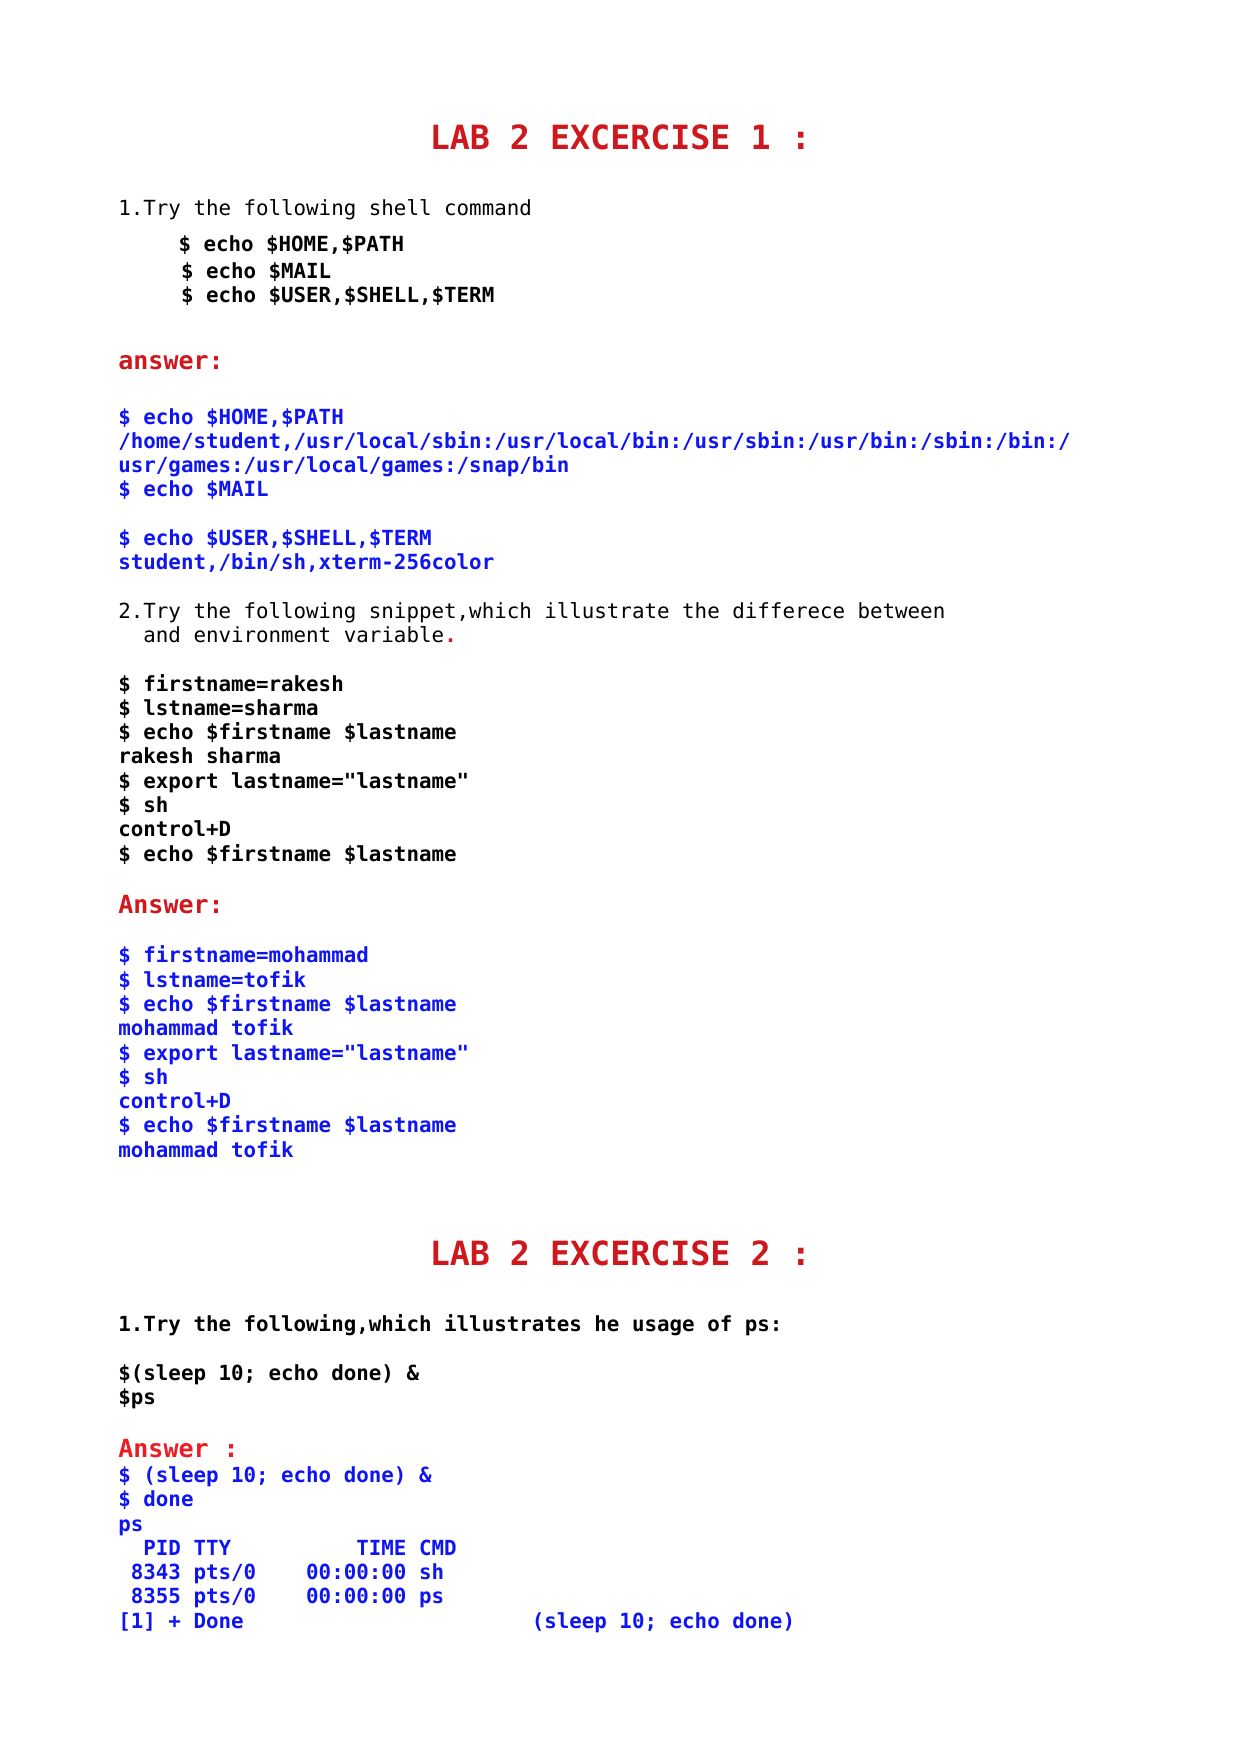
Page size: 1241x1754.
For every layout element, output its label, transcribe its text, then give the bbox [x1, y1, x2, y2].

text ps [118, 1512, 1122, 1536]
text $ firstname=mohammad [118, 943, 1122, 968]
text $ export lastname="lastname" [118, 1041, 1122, 1065]
text 8355 pts/0 00:00:00 ps [118, 1584, 1122, 1609]
text /home/student,/usr/local/sbin:/usr/local/bin:/usr/sbin:/usr/bin:/sbin:/bin:/usr/games:/usr/local/games:/snap/bin [118, 429, 1122, 477]
text $ echo $MAIL [118, 477, 1122, 502]
text 1.Try the following shell command [118, 196, 1122, 220]
text $ echo $MAIL [118, 259, 1122, 283]
text $ lstname=tofik [118, 968, 1122, 992]
text control+D [118, 817, 1122, 842]
text PID TTY TIME CMD [118, 1536, 1122, 1560]
text $ echo $firstname $lastname [118, 842, 1122, 866]
text 8343 pts/0 00:00:00 sh [118, 1560, 1122, 1584]
text $ echo $HOME,$PATH [118, 220, 1122, 259]
text LAB 2 EXCERCISE 1 : [118, 118, 1122, 157]
text $ echo $HOME,$PATH [118, 405, 1122, 429]
text $ echo $firstname $lastname [118, 720, 1122, 744]
text student,/bin/sh,xterm-256color [118, 550, 1122, 574]
text answer: [118, 346, 1122, 376]
text LAB 2 EXCERCISE 2 : [118, 1235, 1122, 1274]
text and environment variable. [118, 623, 1122, 647]
text 2.Try the following snippet,which illustrate the differece between [118, 599, 1122, 623]
text control+D [118, 1089, 1122, 1113]
text $ sh [118, 1065, 1122, 1089]
text $ sh [118, 793, 1122, 817]
text $ export lastname="lastname" [118, 769, 1122, 793]
text Answer: [118, 890, 1122, 919]
text $ echo $firstname $lastname [118, 1113, 1122, 1138]
text $ echo $firstname $lastname [118, 992, 1122, 1016]
text $ echo $USER,$SHELL,$TERM [118, 526, 1122, 550]
text Answer : [118, 1434, 1122, 1463]
text 1.Try the following,which illustrates he usage of ps: [118, 1312, 1122, 1337]
text rakesh sharma [118, 744, 1122, 769]
text $ lstname=sharma [118, 696, 1122, 720]
text $ps [118, 1385, 1122, 1409]
text $ done [118, 1487, 1122, 1512]
text $ (sleep 10; echo done) & [118, 1463, 1122, 1487]
text $(sleep 10; echo done) & [118, 1361, 1122, 1385]
text [1] + Done (sleep 10; echo done) [118, 1609, 1122, 1633]
text $ firstname=rakesh [118, 672, 1122, 696]
text mohammad tofik [118, 1138, 1122, 1162]
text mohammad tofik [118, 1016, 1122, 1041]
text $ echo $USER,$SHELL,$TERM [118, 283, 1122, 307]
